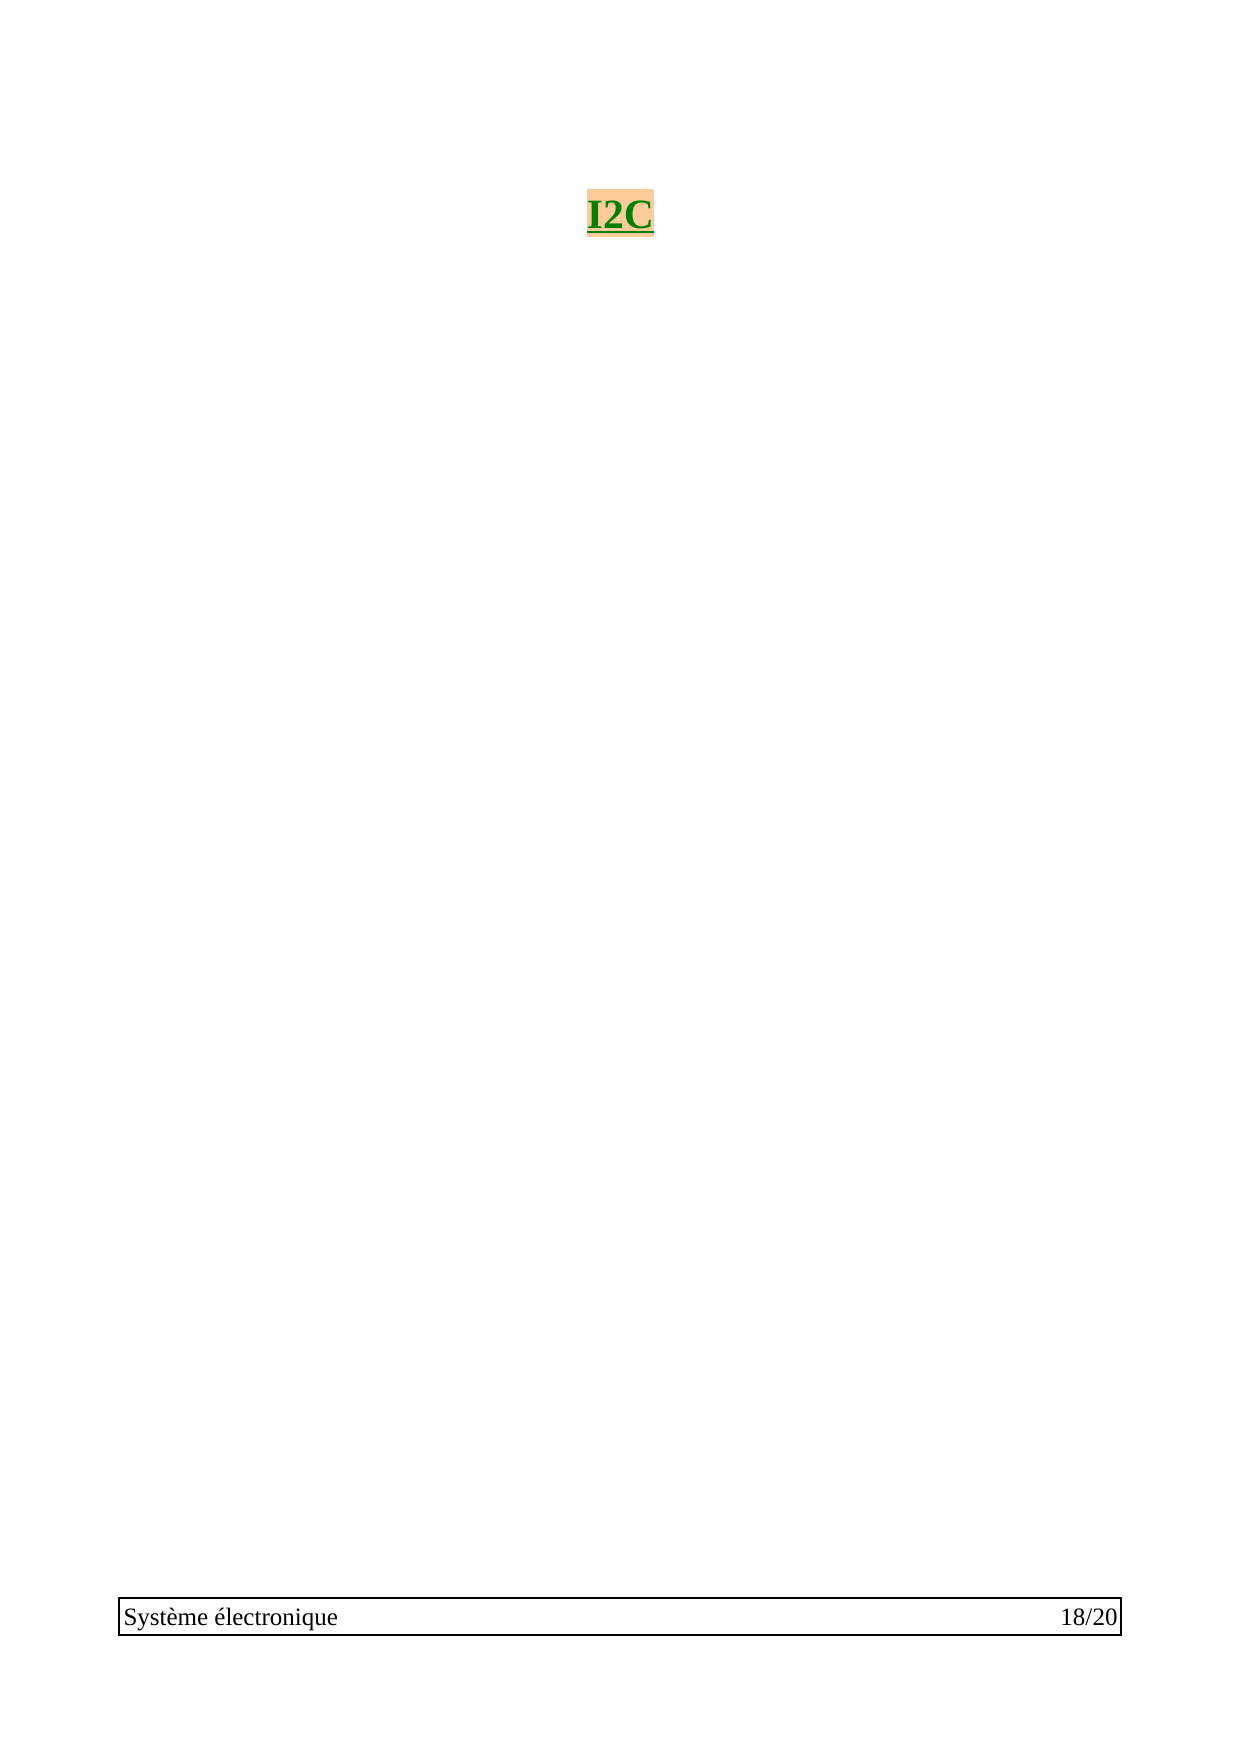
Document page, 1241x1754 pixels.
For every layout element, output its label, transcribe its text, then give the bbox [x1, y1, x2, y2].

subtitle I2C [118, 189, 1122, 237]
